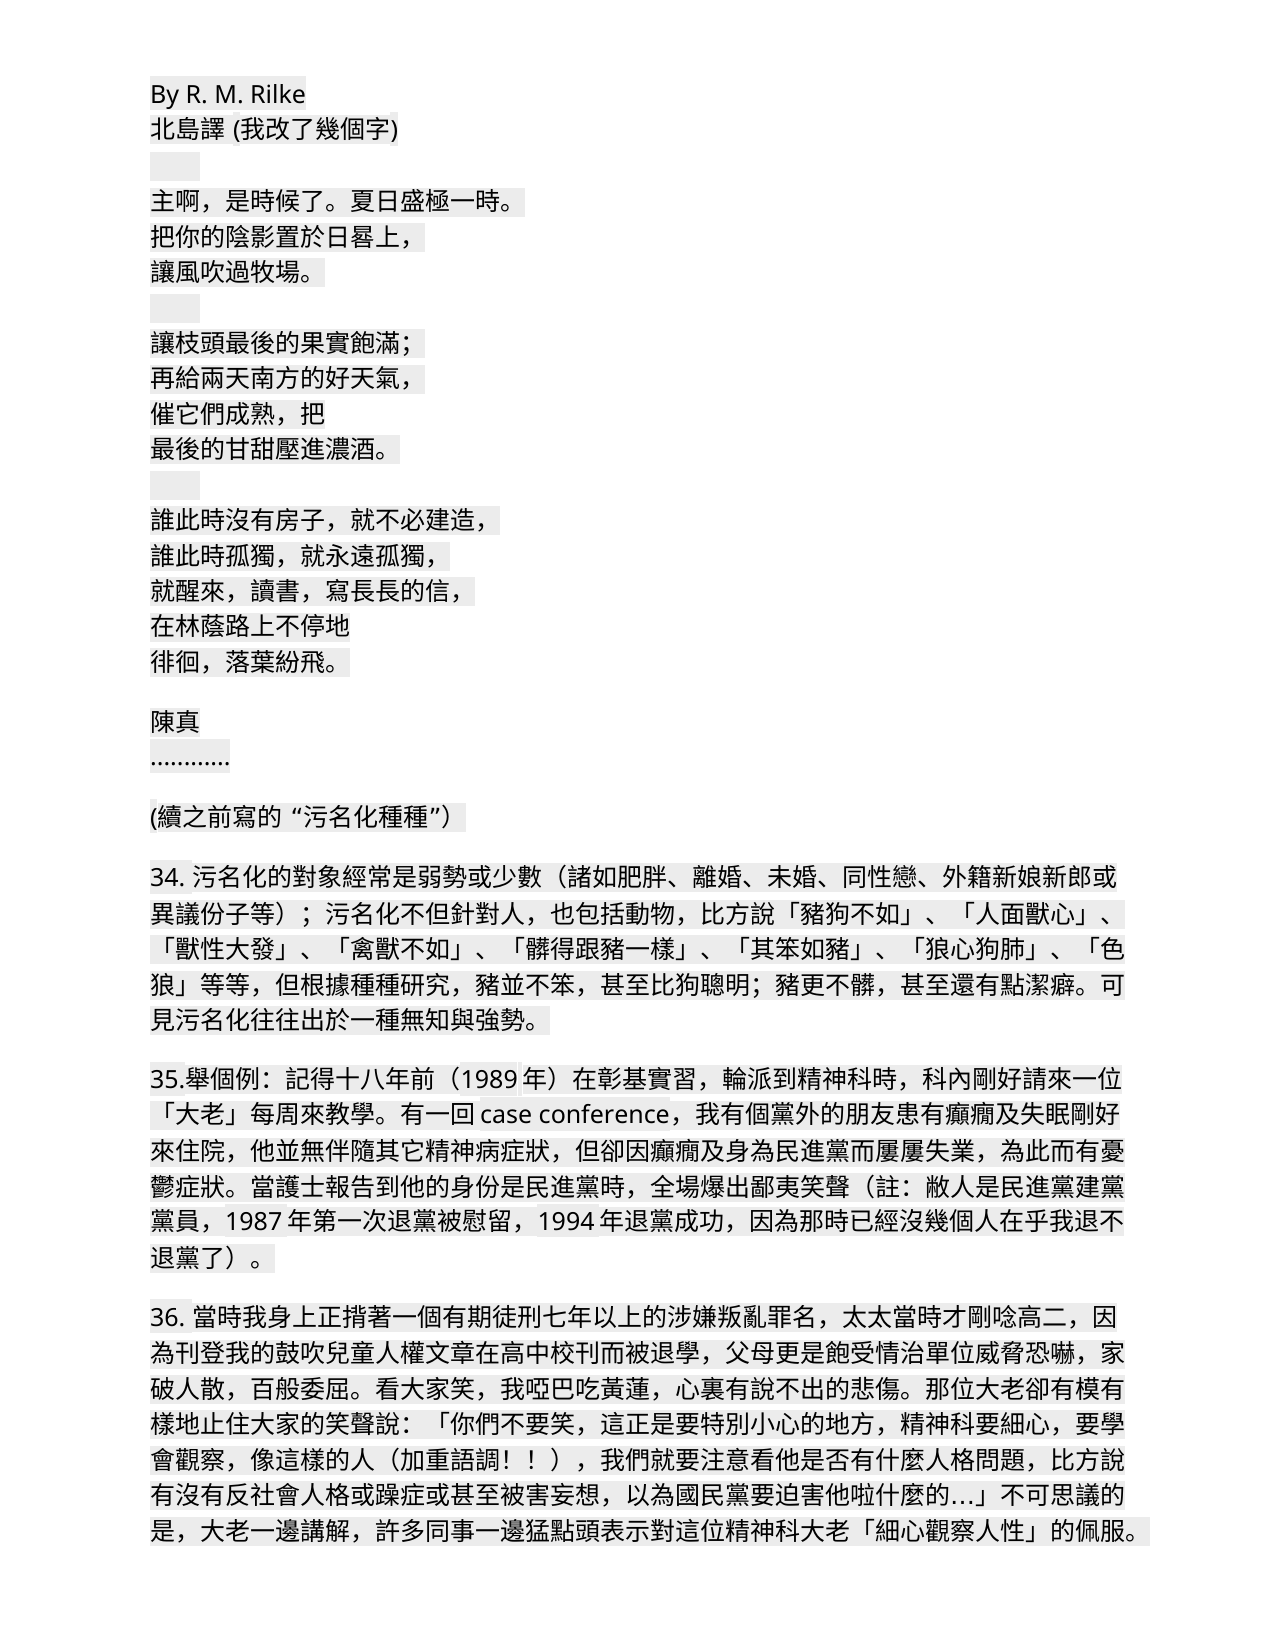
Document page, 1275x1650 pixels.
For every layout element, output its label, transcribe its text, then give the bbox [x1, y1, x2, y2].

text 34. 污名化的對象經常是弱勢或少數（諸如肥胖、離婚、未婚、同性戀、外籍新娘新郎或異議份子等）；污名化不但針對人，也包括動物，比方說「豬狗不如」、「人面獸心」、「獸性大發」、「禽獸不如」、「髒得跟豬一樣」、「其笨如豬」、「狼心狗肺」、「色狼」等等，但根據種種研究，豬並不笨，甚至比狗聰明；豬更不髒，甚至還有點潔癖。可見污名化往往出於一種無知與強勢。 [150, 858, 1125, 1035]
text (續之前寫的 “污名化種種”） [150, 798, 1125, 833]
text 35.舉個例：記得十八年前（1989年）在彰基實習，輪派到精神科時，科內剛好請來一位「大老」每周來教學。有一回case conference，我有個黨外的朋友患有癲癇及失眠剛好來住院，他並無伴隨其它精神病症狀，但卻因癲癇及身為民進黨而屢屢失業，為此而有憂鬱症狀。當護士報告到他的身份是民進黨時，全場爆出鄙夷笑聲（註：敝人是民進黨建黨黨員，1987年第一次退黨被慰留，1994年退黨成功，因為那時已經沒幾個人在乎我退不 退黨了）。 [150, 1060, 1125, 1273]
text 陳真 ............ [150, 702, 1125, 773]
text 36. 當時我身上正揹著一個有期徒刑七年以上的涉嫌叛亂罪名，太太當時才剛唸高二，因為刊登我的鼓吹兒童人權文章在高中校刊而被退學，父母更是飽受情治單位威脅恐嚇，家破人散，百般委屈。看大家笑，我啞巴吃黃蓮，心裏有說不出的悲傷。那位大老卻有模有樣地止住大家的笑聲說：「你們不要笑，這正是要特別小心的地方，精神科要細心，要學會觀察，像這樣的人（加重語調！！），我們就要注意看他是否有什麼人格問題，比方說有沒有反社會人格或躁症或甚至被害妄想，以為國民黨要迫害他啦什麼的…」不可思議的是，大老一邊講解，許多同事一邊猛點頭表示對這位精神科大老「細心觀察人性」的佩服。 [150, 1298, 1125, 1546]
text By R. M. Rilke 北島譯 (我改了幾個字) 主啊，是時候了。夏日盛極一時。 把你的陰影置於日晷上， 讓風吹過牧場。 讓枝頭最後的果實飽滿； 再給兩天南方的好天氣， 催它們成熟，把 最後的甘甜壓進濃酒。 誰此時沒有房子，就不必建造， 誰此時孤獨，就永遠孤獨， 就醒來，讀書，寫長長的信， 在林蔭路上不停地 徘徊，落葉紛飛。 [150, 75, 1125, 677]
